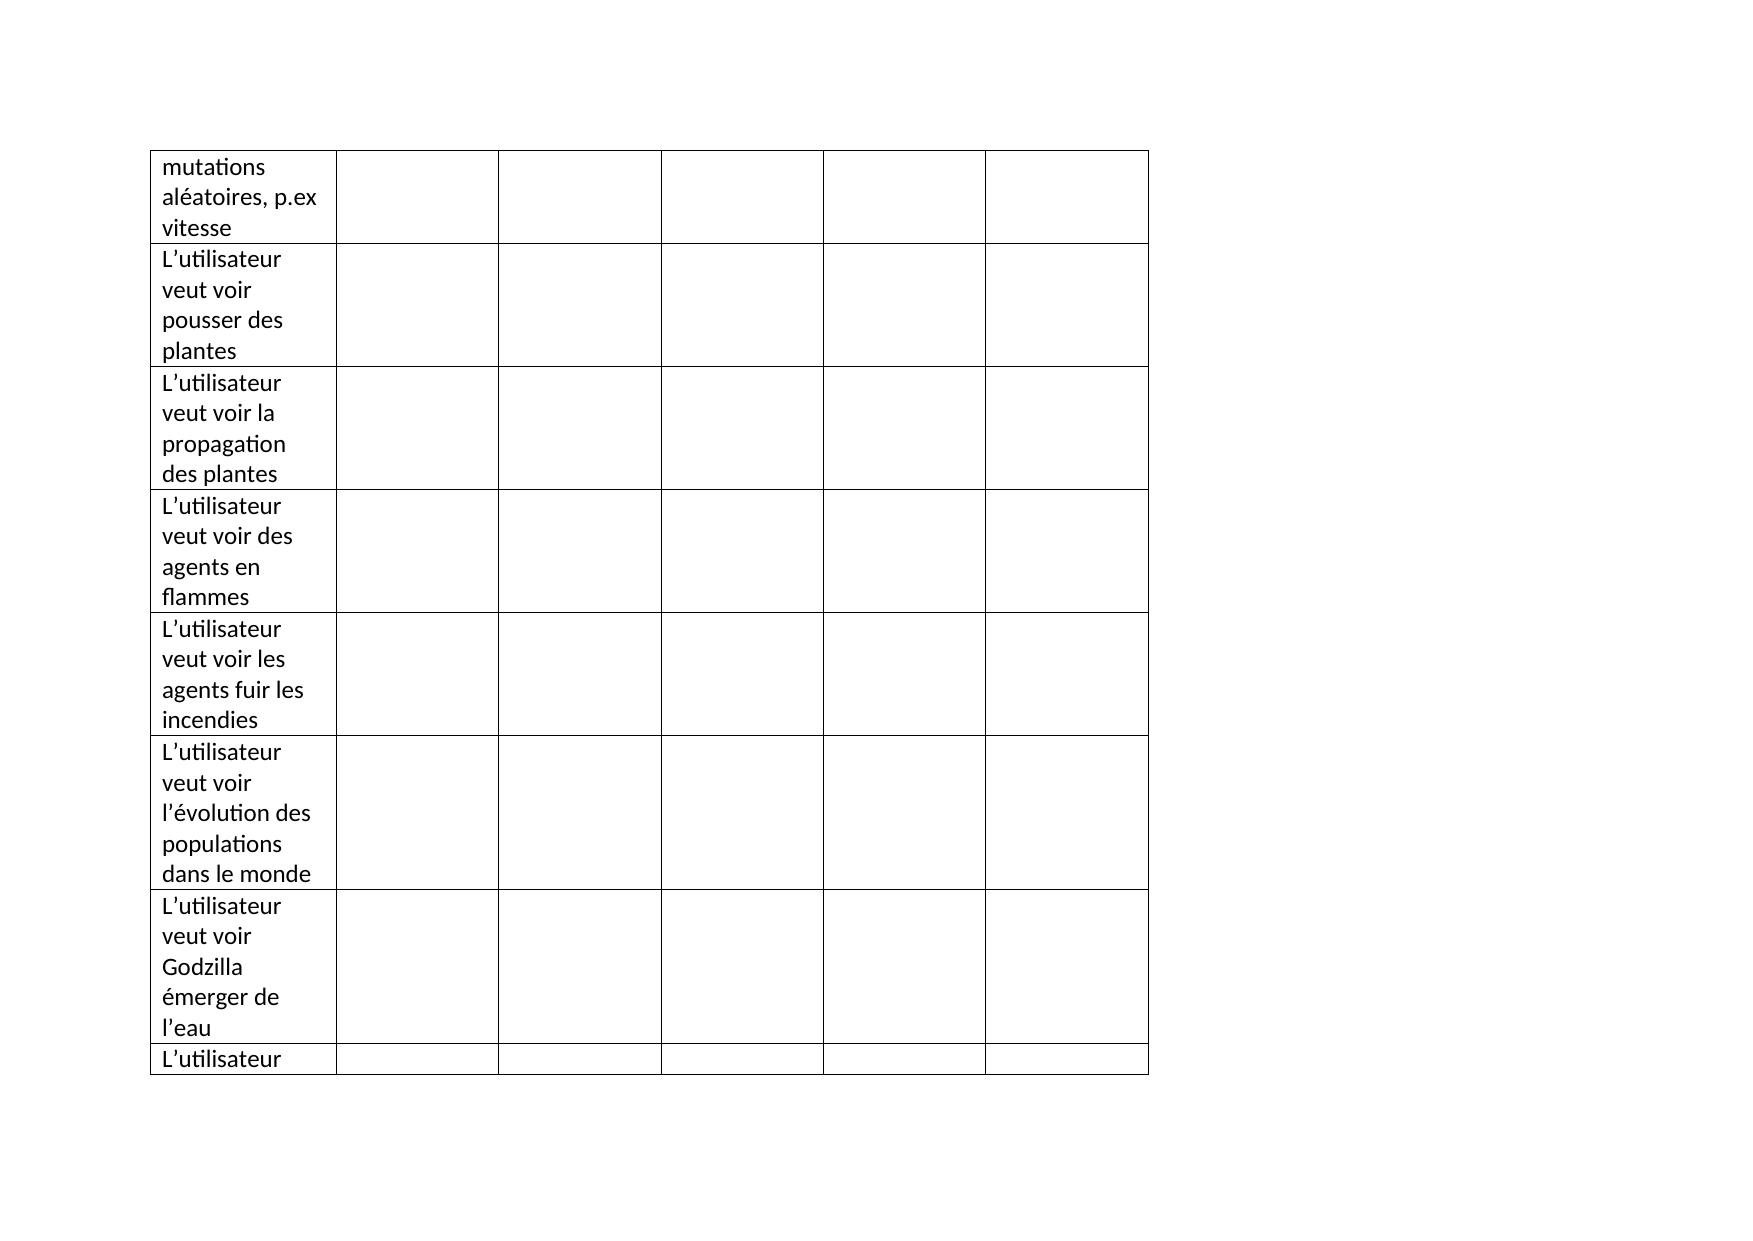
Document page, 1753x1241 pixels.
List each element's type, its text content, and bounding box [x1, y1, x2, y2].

table_cell [337, 613, 498, 735]
table_cell [824, 890, 985, 1042]
table_cell [824, 613, 985, 735]
table_cell [337, 490, 498, 612]
table_cell [499, 367, 661, 489]
table_cell [662, 244, 823, 366]
table_cell L’utilisateur veut voir les agents fuir les incendies [151, 613, 336, 735]
table_cell [499, 613, 661, 735]
table_cell [986, 1044, 1148, 1074]
table_cell L’utilisateur veut voir pousser des plantes [151, 244, 336, 366]
table_cell [824, 736, 985, 889]
table_cell [662, 490, 823, 612]
table_cell L’utilisateur veut voir des agents en flammes [151, 490, 336, 612]
table_cell [824, 1044, 985, 1074]
table_cell [662, 151, 823, 243]
table_cell L’utilisateur veut voir Godzilla émerger de l’eau [151, 890, 336, 1042]
table_cell [824, 490, 985, 612]
table_cell [824, 367, 985, 489]
table_cell [986, 613, 1148, 735]
table_cell [662, 736, 823, 889]
table_cell [337, 244, 498, 366]
table_cell [986, 367, 1148, 489]
table_cell [986, 151, 1148, 243]
table_cell [986, 890, 1148, 1042]
table_cell [337, 736, 498, 889]
table_cell L’utilisateur veut voir la propagation des plantes [151, 367, 336, 489]
table_cell [824, 151, 985, 243]
table_cell [662, 613, 823, 735]
table_cell [499, 244, 661, 366]
table_cell [337, 367, 498, 489]
table_cell [662, 1044, 823, 1074]
table_cell [986, 490, 1148, 612]
table_cell [337, 890, 498, 1042]
table_cell [824, 244, 985, 366]
table_cell [662, 890, 823, 1042]
table_cell L’utilisateur [151, 1044, 336, 1074]
table_cell [986, 244, 1148, 366]
table_cell [337, 151, 498, 243]
table_cell [986, 736, 1148, 889]
table_cell [499, 736, 661, 889]
table_cell [337, 1044, 498, 1074]
table_cell mutations aléatoires, p.ex vitesse [151, 151, 336, 243]
table_cell [499, 1044, 661, 1074]
table_cell L’utilisateur veut voir l’évolution des populations dans le monde [151, 736, 336, 889]
table_cell [662, 367, 823, 489]
table_cell [499, 890, 661, 1042]
table_cell [499, 490, 661, 612]
table_cell [499, 151, 661, 243]
